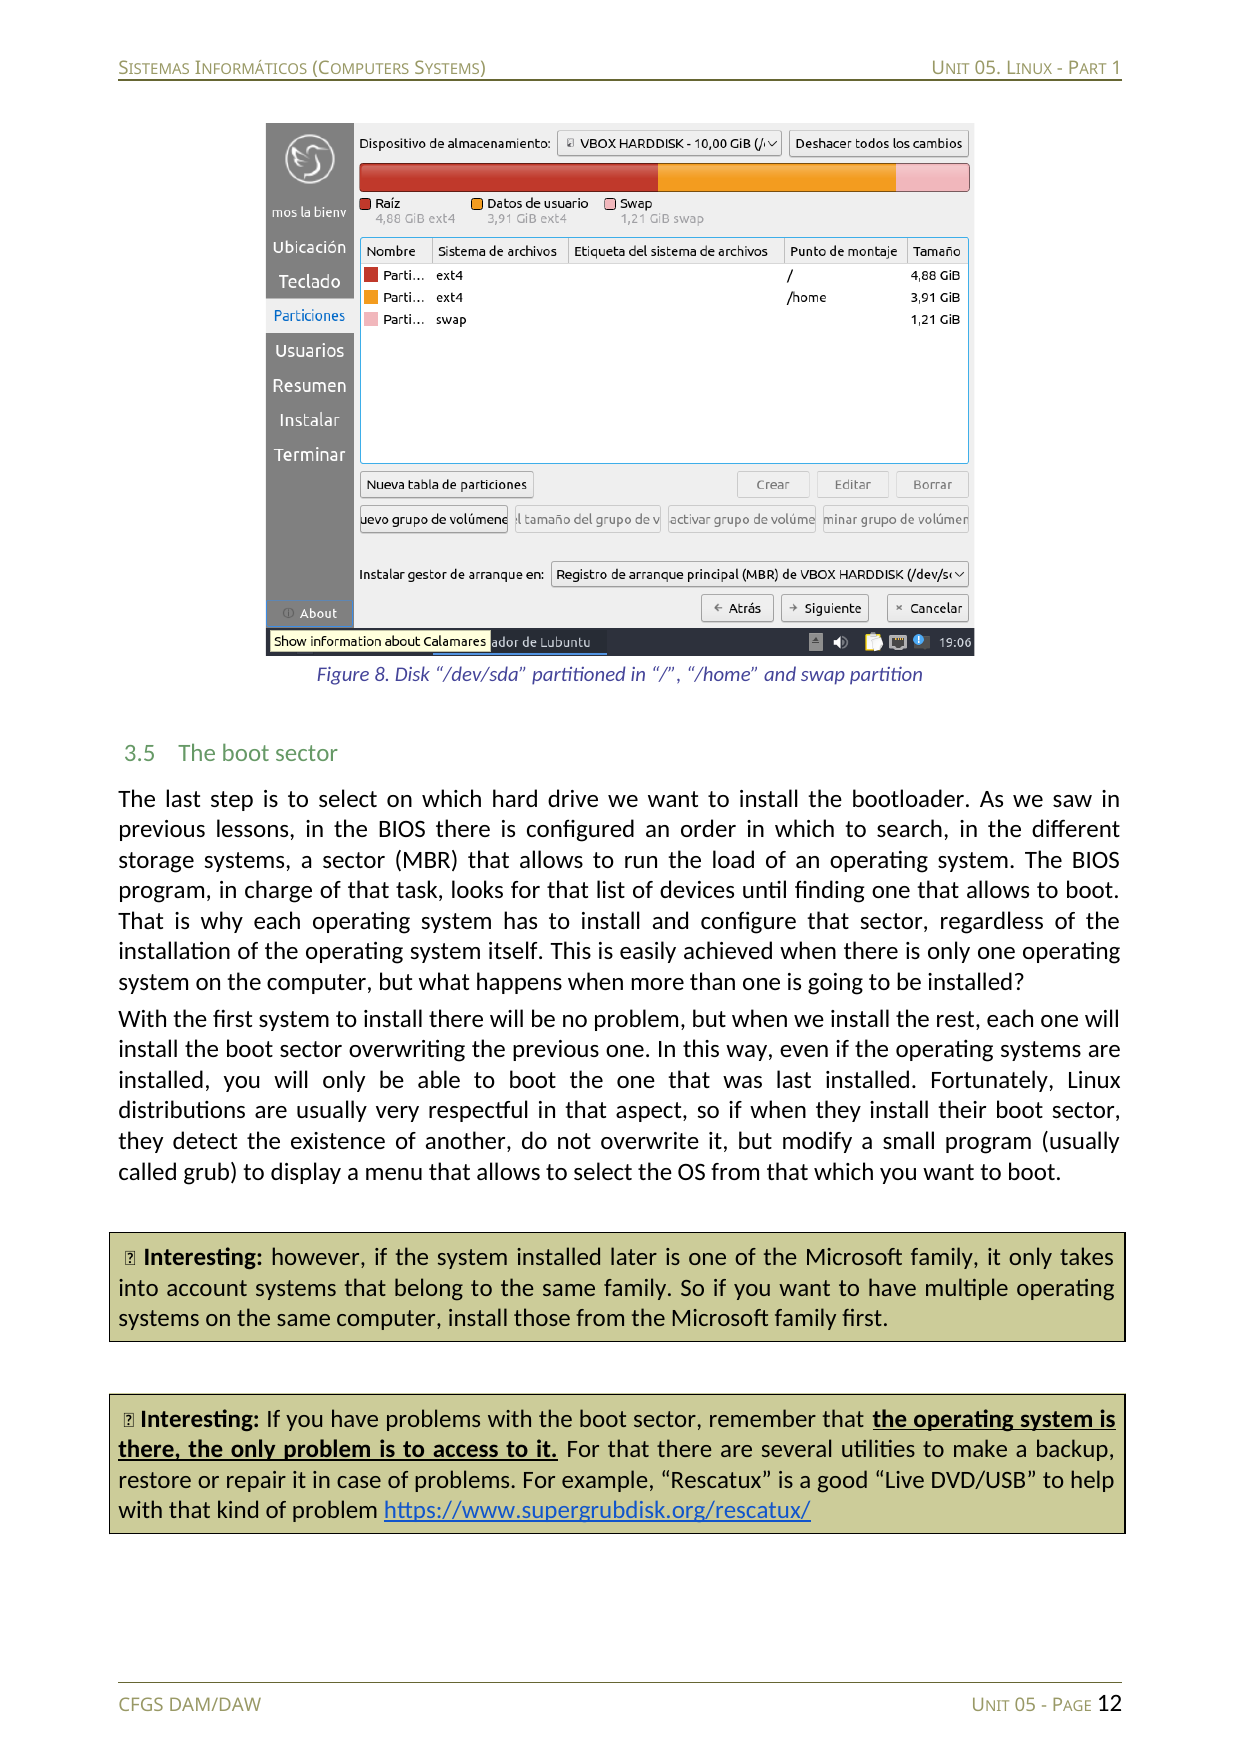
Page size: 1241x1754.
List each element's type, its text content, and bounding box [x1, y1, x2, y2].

text With the first system to install there will be no problem, but when we install the rest, each one will install the boot sector overwriting the previous one. In this way, even if the operating systems are installed, you will only be able to boot the one that was last installed. Fortunately, Linux distributions are usually very respectful in that aspect, so if when they install their boot sector, they detect the existence of another, do not overwrite it, but modify a small program (usually called grub) to display a menu that allows to select the OS from that which you want to boot. [118, 1003, 1122, 1186]
text The last step is to select on which hard drive we want to install the bootloader. As we saw in previous lessons, in the BIOS there is configured an order in which to search, in the different storage systems, a sector (MBR) that allows to run the load of an operating system. The BIOS program, in charge of that task, looks for that list of devices until finding one that allows to boot. That is why each operating system has to install and configure that sector, regardless of the installation of the operating system itself. This is easily achieved when there is only one operating system on the computer, but what happens when more than one is going to be installed? [118, 783, 1122, 997]
subtitle The boot sector [118, 738, 1122, 768]
text Figure 8. Disk “/dev/sda” partitioned in “/”, “/home” and swap partition [118, 661, 1122, 687]
picture [265, 123, 975, 656]
text 💬 Interesting: however, if the system installed later is one of the Microsoft family, it only takes into account systems that belong to the same family. So if you want to have multiple operating systems on the same computer, install those from the Microsoft family first. [110, 1233, 1124, 1341]
text 💬 Interesting: If you have problems with the boot sector, remember that the operating system is there, the only problem is to access to it. For that there are several utilities to make a backup, restore or repair it in case of problems. For example, “Rescatux” is a good “Live DVD/USB” to help with that kind of problem https://www.supergrubdisk.org/rescatux/ [110, 1395, 1124, 1533]
